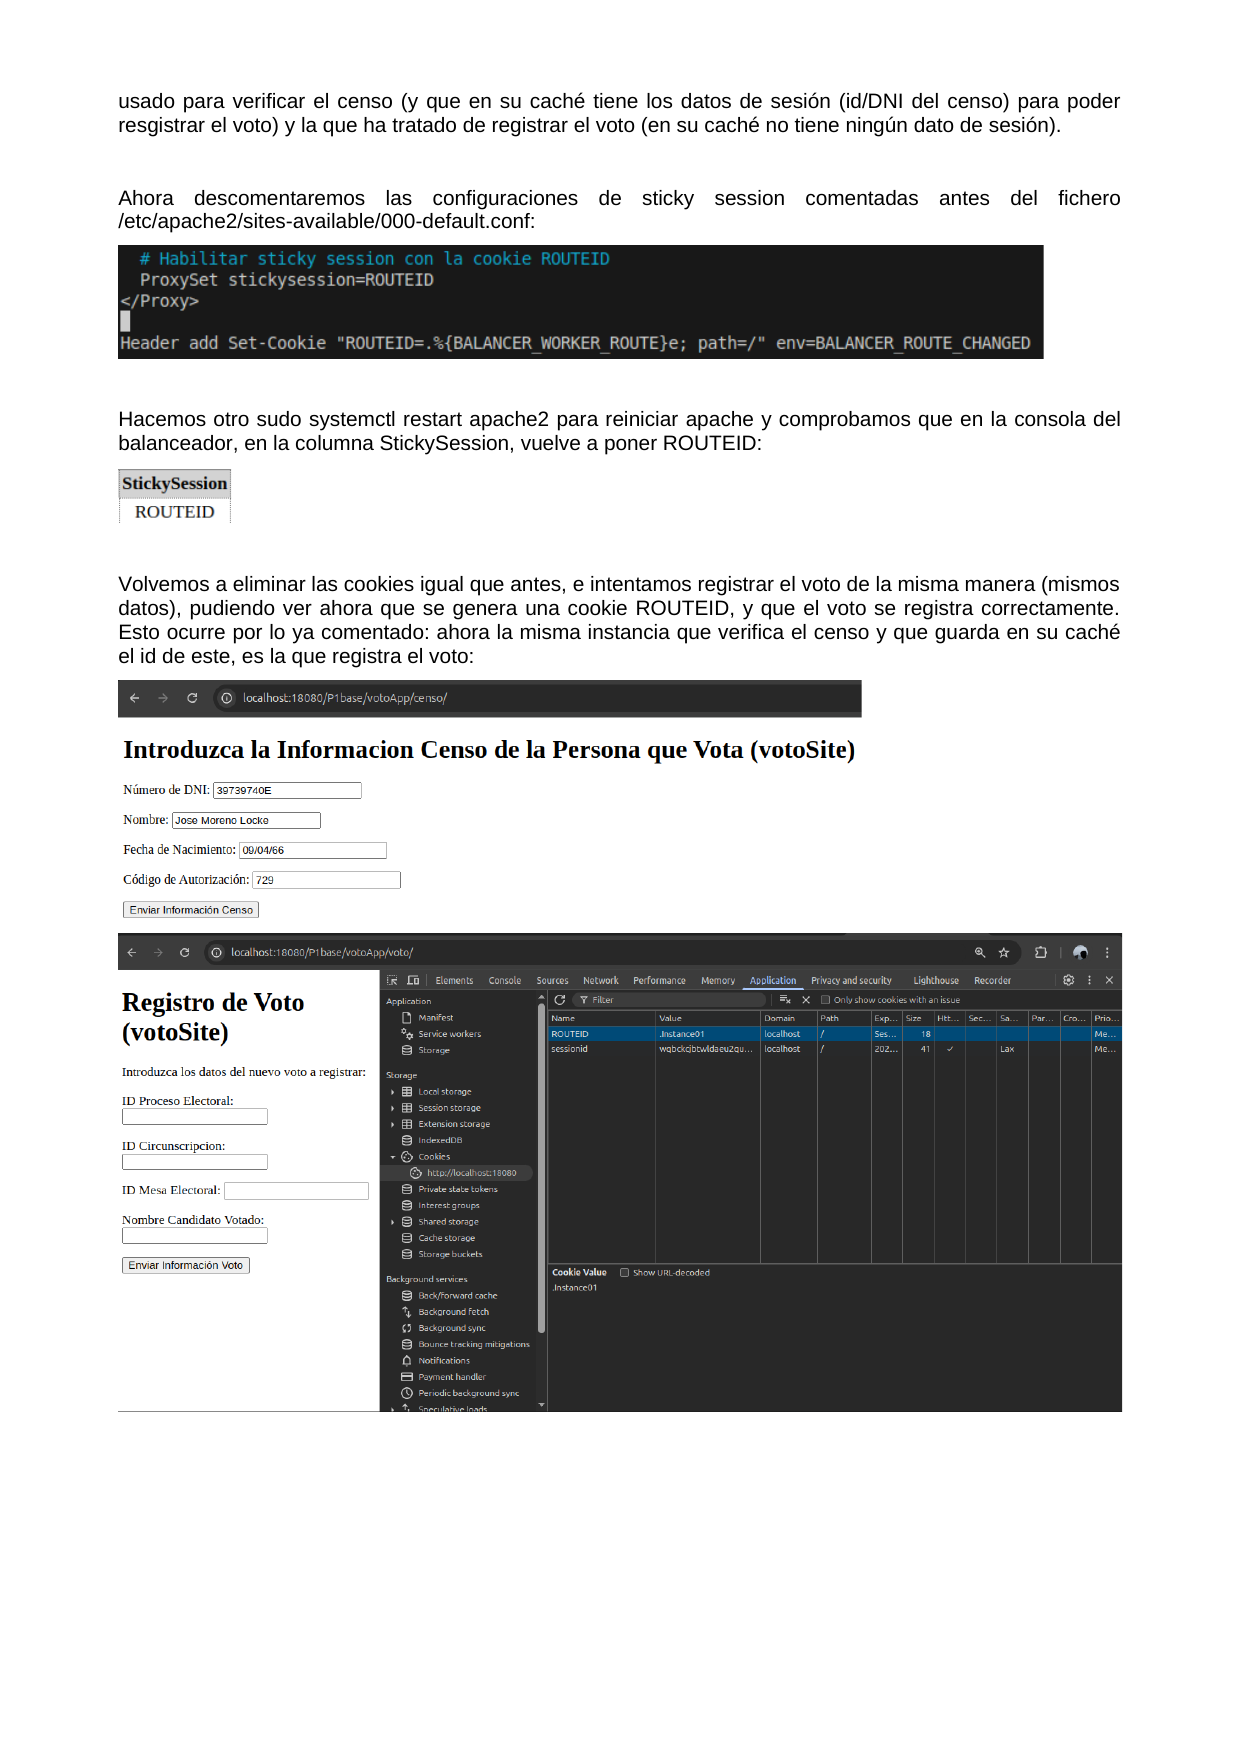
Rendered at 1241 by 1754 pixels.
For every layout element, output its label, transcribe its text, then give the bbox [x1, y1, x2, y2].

text usado para verificar el censo (y que en su caché tiene los datos de sesión (id/DNI del censo) para poder resgistrar el voto) y la que ha tratado de registrar el voto (en su caché no tiene ningún dato de sesión). [118, 88, 1122, 136]
picture [118, 680, 862, 922]
text Volvemos a eliminar las cookies igual que antes, e intentamos registrar el voto de la misma manera (mismos datos), pudiendo ver ahora que se genera una cookie ROUTEID, y que el voto se registra correctamente. Esto ocurre por lo ya comentado: ahora la misma instancia que verifica el censo y que guarda en su caché el id de este, es la que registra el voto: [118, 572, 1122, 668]
picture [118, 245, 1044, 359]
text Ahora descomentaremos las configuraciones de sticky session comentadas antes del fichero /etc/apache2/sites-available/000-default.conf: [118, 185, 1122, 233]
picture [118, 467, 232, 524]
text Hacemos otro sudo systemctl restart apache2 para reiniciar apache y comprobamos que en la consola del balanceador, en la columna StickySession, vuelve a poner ROUTEID: [118, 407, 1122, 455]
picture [118, 933, 1123, 1412]
